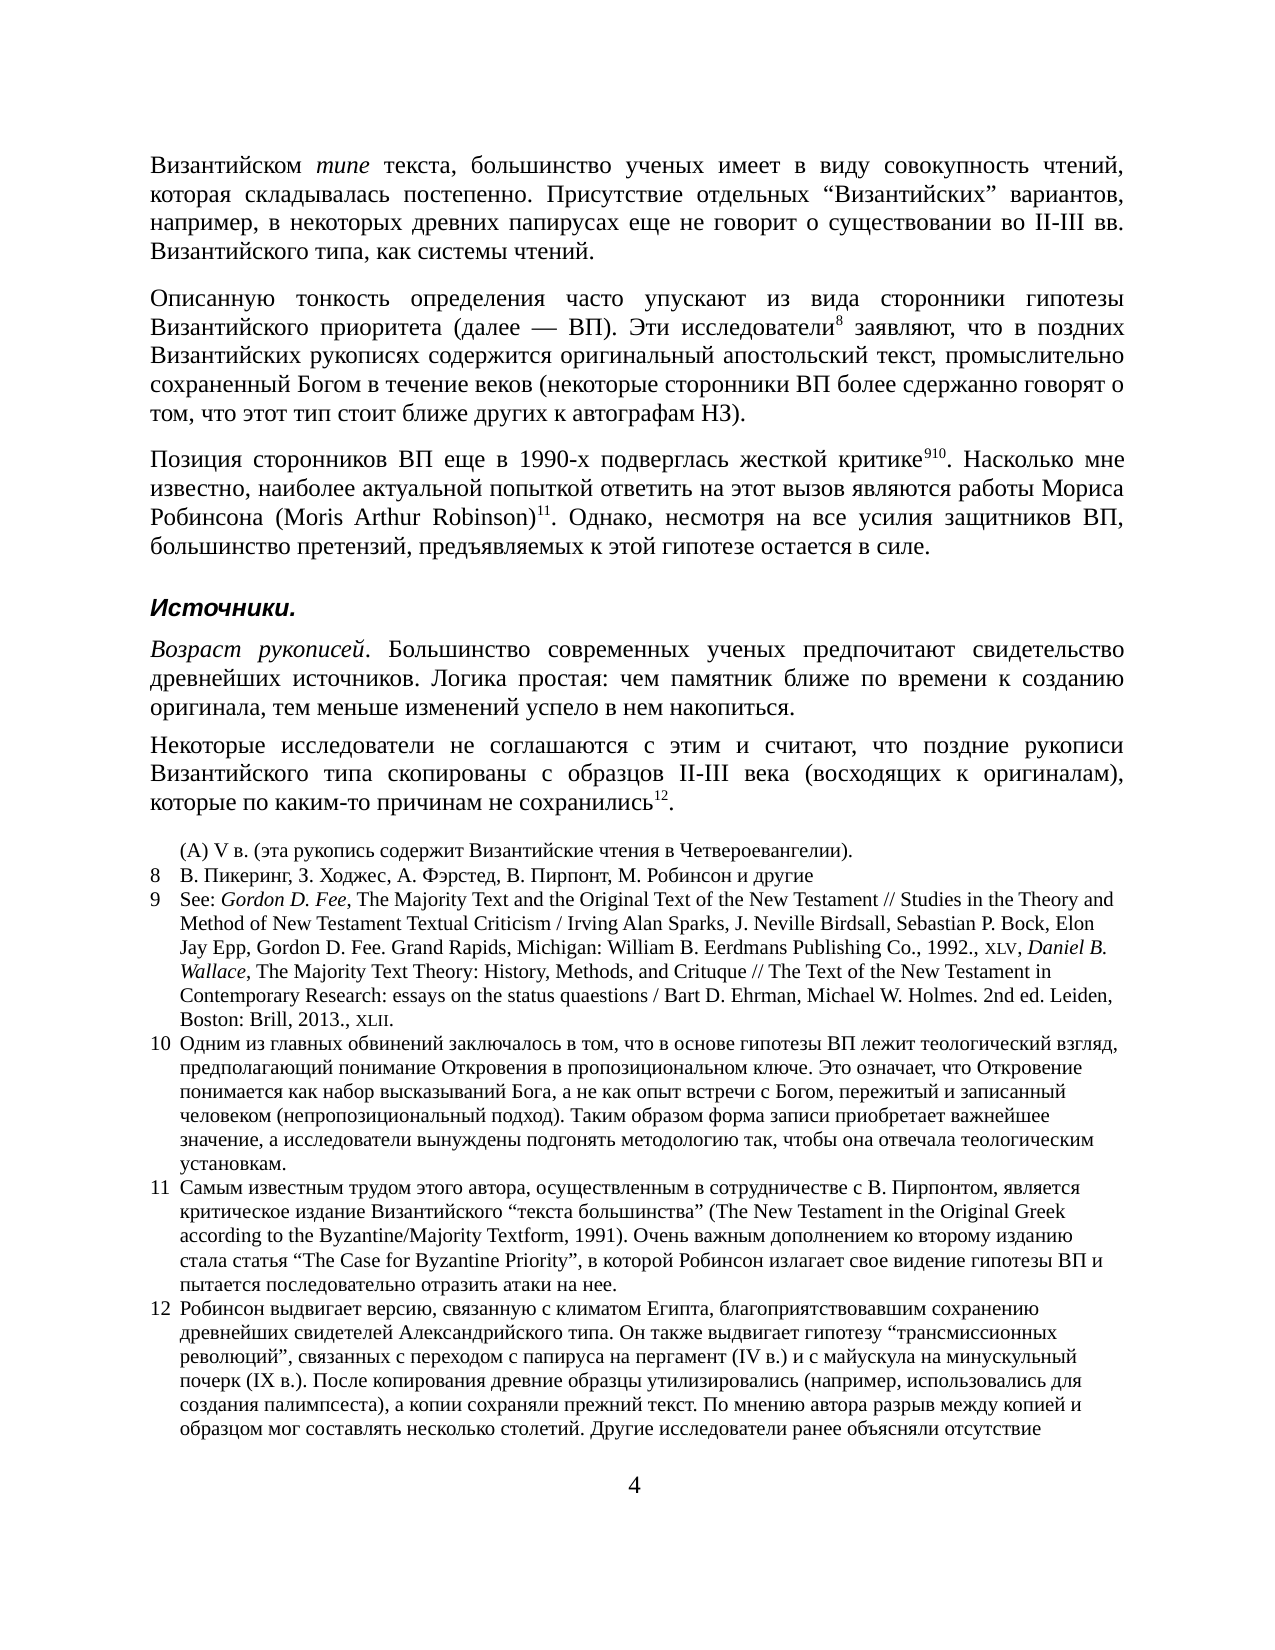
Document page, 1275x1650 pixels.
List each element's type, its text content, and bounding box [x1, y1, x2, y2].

text Возраст рукописей. Большинство современных ученых предпочитают свидетельство древнейших источников. Логика простая: чем памятник ближе по времени к созданию оригинала, тем меньше изменений успело в нем накопиться. [150, 634, 1125, 721]
text Некоторые исследователи не соглашаются с этим и считают, что поздние рукописи Византийского типа скопированы с образцов II-III века (восходящих к оригиналам), которые по каким-то причинам не сохранились. [150, 730, 1125, 816]
subtitle Источники. [150, 593, 1125, 622]
text Позиция сторонников ВП еще в 1990-х подверглась жесткой критике. Насколько мне известно, наиболее актуальной попыткой ответить на этот вызов являются работы Мориса Робинсона (Moris Arthur Robinson). Однако, несмотря на все усилия защитников ВП, большинство претензий, предъявляемых к этой гипотезе остается в силе. [150, 444, 1125, 559]
text Византийском типе текста, большинство ученых имеет в виду совокупность чтений, которая складывалась постепенно. Присутствие отдельных “Византийских” вариантов, например, в некоторых древних папирусах еще не говорит о существовании во II-III вв. Византийского типа, как системы чтений. [150, 150, 1125, 265]
text В. Пикеринг, З. Ходжес, А. Фэрстед, В. Пирпонт, М. Робинсон и другие [150, 862, 1125, 887]
text Одним из главных обвинений заключалось в том, что в основе гипотезы ВП лежит теологический взгляд, предполагающий понимание Откровения в пропозициональном ключе. Это означает, что Откровение понимается как набор высказываний Бога, а не как опыт встречи с Богом, пережитый и записанный человеком (непропозициональный подход). Таким образом форма записи приобретает важнейшее значение, а исследователи вынуждены подгонять методологию так, чтобы она отвечала теологическим установкам. [150, 1031, 1125, 1175]
text Робинсон выдвигает версию, связанную с климатом Египта, благоприятствовавшим сохранению древнейших свидетелей Александрийского типа. Он также выдвигает гипотезу “трансмиссионных революций”, связанных с переходом с папируса на пергамент (IV в.) и с майускула на минускульный почерк (IX в.). После копирования древние образцы утилизировались (например, использовались для создания палимпсеста), а копии сохраняли прежний текст. По мнению автора разрыв между копией и образцом мог составлять несколько столетий. Другие исследователи ранее объясняли отсутствие [150, 1296, 1125, 1440]
text (A) V в. (эта рукопись содержит Византийские чтения в Четвероевангелии). [150, 838, 1125, 862]
text Описанную тонкость определения часто упускают из вида сторонники гипотезы Византийского приоритета (далее — ВП). Эти исследователи заявляют, что в поздних Византийских рукописях содержится оригинальный апостольский текст, промыслительно сохраненный Богом в течение веков (некоторые сторонники ВП более сдержанно говорят о том, что этот тип стоит ближе других к автографам НЗ). [150, 283, 1125, 427]
text Самым известным трудом этого автора, осуществленным в сотрудничестве с В. Пирпонтом, является критическое издание Византийского “текста большинства” (The New Testament in the Original Greek according to the Byzantine/Majority Textform, 1991). Очень важным дополнением ко второму изданию стала статья “The Case for Byzantine Priority”, в которой Робинсон излагает свое видение гипотезы ВП и пытается последовательно отразить атаки на нее. [150, 1175, 1125, 1296]
text See: Gordon D. Fee, The Majority Text and the Original Text of the New Testament // Studies in the Theory and Method of New Testament Textual Criticism / Irving Alan Sparks, J. Neville Birdsall, Sebastian P. Bock, Elon Jay Epp, Gordon D. Fee. Grand Rapids, Michigan: William B. Eerdmans Publishing Co., 1992., xlv, Daniel B. Wallace, The Majority Text Theory: History, Methods, and Crituque // The Text of the New Testament in Contemporary Research: essays on the status quaestions / Bart D. Ehrman, Michael W. Holmes. 2nd ed. Leiden, Boston: Brill, 2013., xlii. [150, 887, 1125, 1031]
